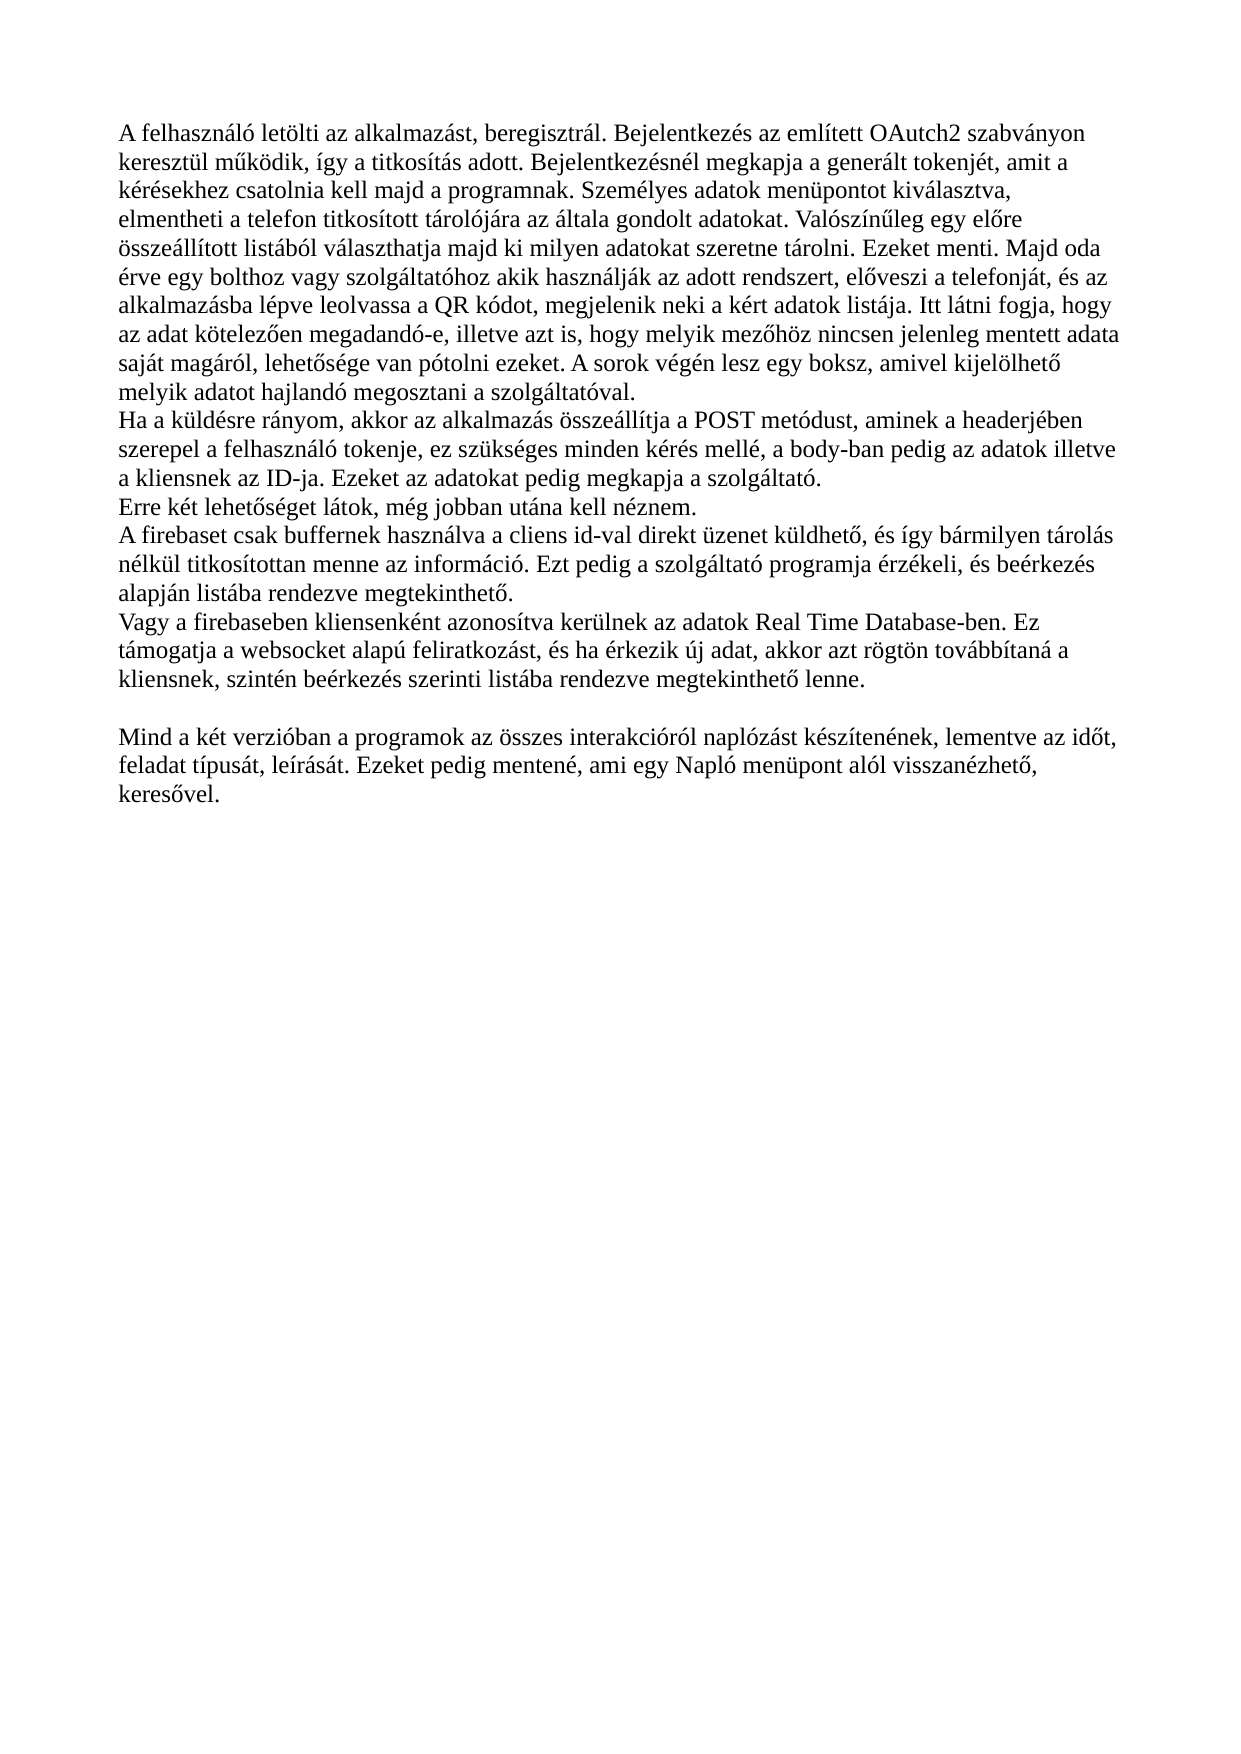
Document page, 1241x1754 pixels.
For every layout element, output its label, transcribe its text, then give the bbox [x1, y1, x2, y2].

text Ha a küldésre rányom, akkor az alkalmazás összeállítja a POST metódust, aminek a headerjében szerepel a felhasználó tokenje, ez szükséges minden kérés mellé, a body-ban pedig az adatok illetve a kliensnek az ID-ja. Ezeket az adatokat pedig megkapja a szolgáltató. [118, 406, 1122, 492]
text A firebaset csak buffernek használva a cliens id-val direkt üzenet küldhető, és így bármilyen tárolás nélkül titkosítottan menne az információ. Ezt pedig a szolgáltató programja érzékeli, és beérkezés alapján listába rendezve megtekinthető. [118, 521, 1122, 607]
text Vagy a firebaseben kliensenként azonosítva kerülnek az adatok Real Time Database-ben. Ez támogatja a websocket alapú feliratkozást, és ha érkezik új adat, akkor azt rögtön továbbítaná a kliensnek, szintén beérkezés szerinti listába rendezve megtekinthető lenne. [118, 607, 1122, 693]
text A felhasználó letölti az alkalmazást, beregisztrál. Bejelentkezés az említett OAutch2 szabványon keresztül működik, így a titkosítás adott. Bejelentkezésnél megkapja a generált tokenjét, amit a kérésekhez csatolnia kell majd a programnak. Személyes adatok menüpontot kiválasztva, elmentheti a telefon titkosított tárolójára az általa gondolt adatokat. Valószínűleg egy előre összeállított listából választhatja majd ki milyen adatokat szeretne tárolni. Ezeket menti. Majd oda érve egy bolthoz vagy szolgáltatóhoz akik használják az adott rendszert, előveszi a telefonját, és az alkalmazásba lépve leolvassa a QR kódot, megjelenik neki a kért adatok listája. Itt látni fogja, hogy az adat kötelezően megadandó-e, illetve azt is, hogy melyik mezőhöz nincsen jelenleg mentett adata saját magáról, lehetősége van pótolni ezeket. A sorok végén lesz egy boksz, amivel kijelölhető melyik adatot hajlandó megosztani a szolgáltatóval. [118, 118, 1122, 406]
text Mind a két verzióban a programok az összes interakcióról naplózást készítenének, lementve az időt, feladat típusát, leírását. Ezeket pedig mentené, ami egy Napló menüpont alól visszanézhető, keresővel. [118, 722, 1122, 808]
text Erre két lehetőséget látok, még jobban utána kell néznem. [118, 492, 1122, 521]
